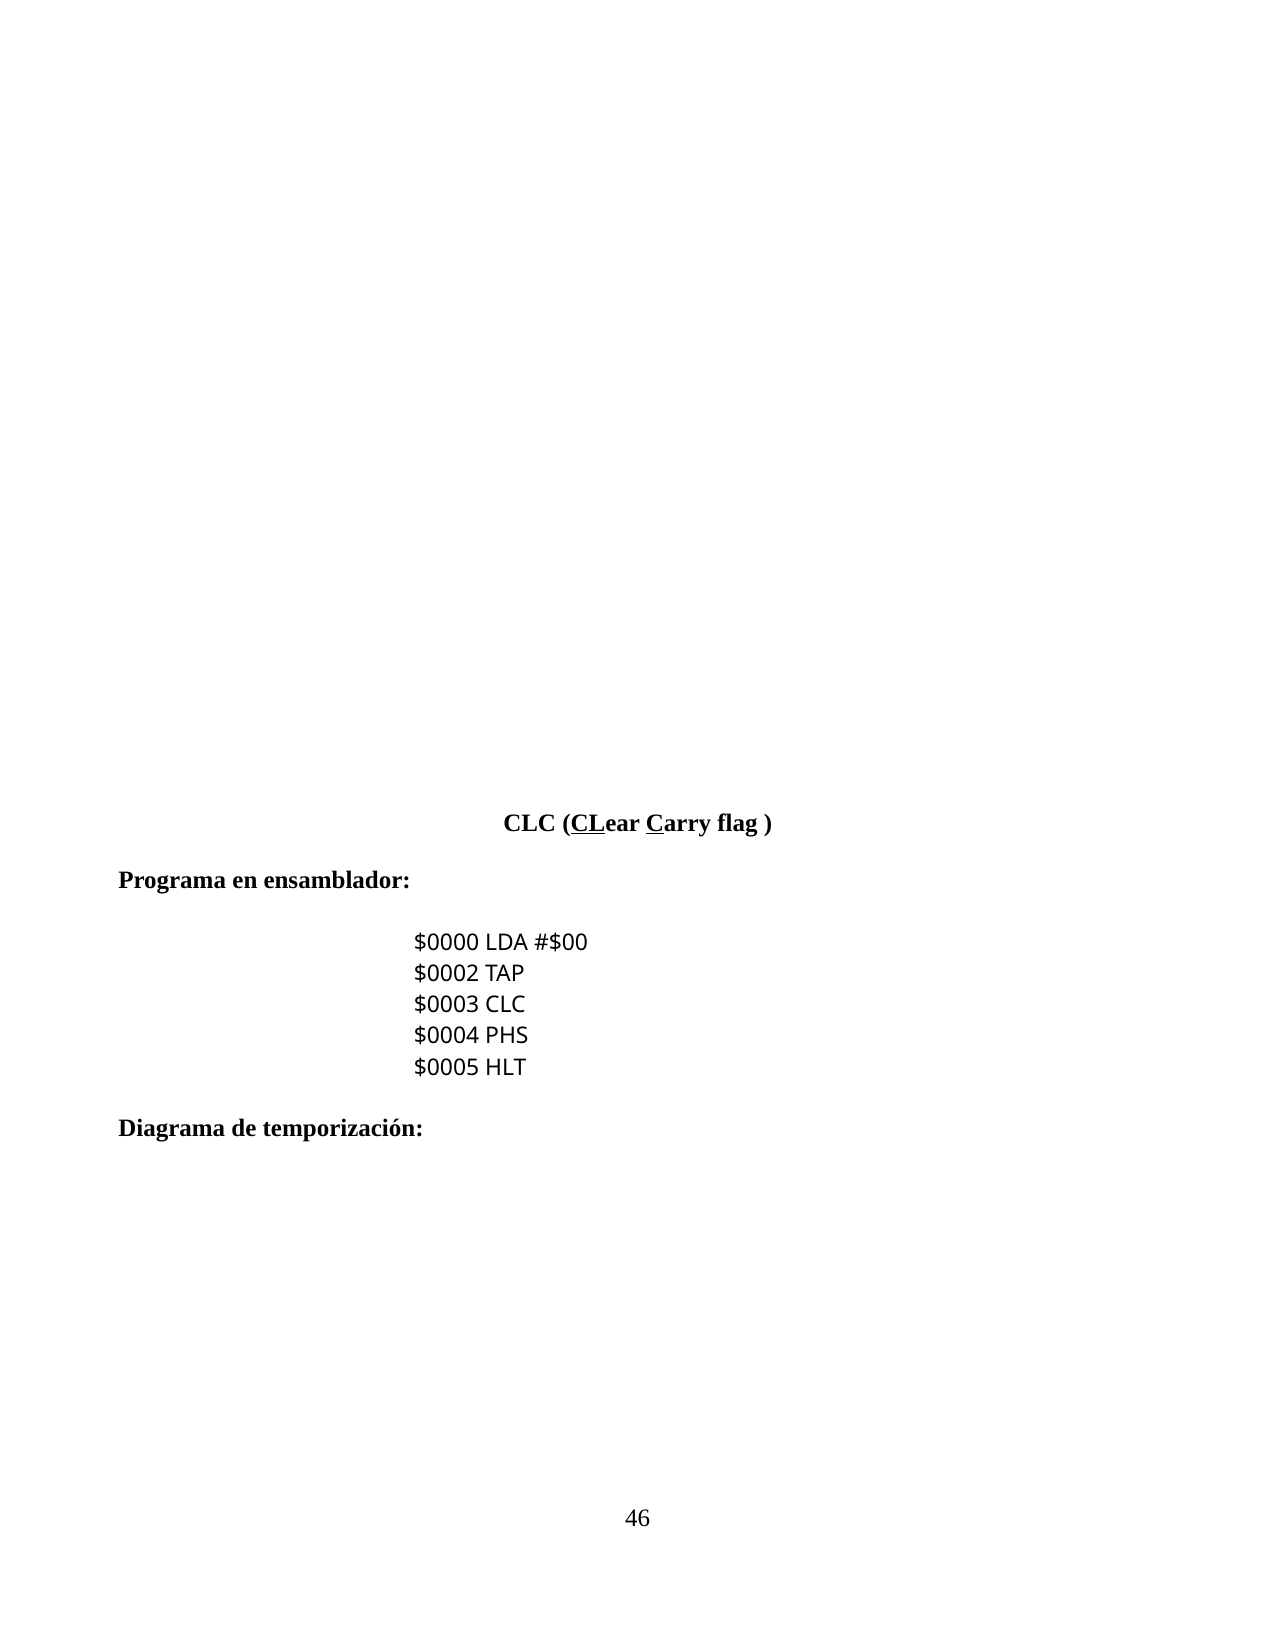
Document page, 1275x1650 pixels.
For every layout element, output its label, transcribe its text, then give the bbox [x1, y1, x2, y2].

text CLC (CLear Carry flag ) [118, 808, 1157, 837]
text $0000 LDA #$00 [118, 926, 1157, 957]
text $0004 PHS [118, 1019, 1157, 1051]
text Diagrama de temporización: [118, 1113, 1157, 1142]
text $0005 HLT [118, 1051, 1157, 1082]
text $0003 CLC [118, 988, 1157, 1019]
text $0002 TAP [118, 957, 1157, 988]
text Programa en ensamblador: [118, 866, 1157, 894]
